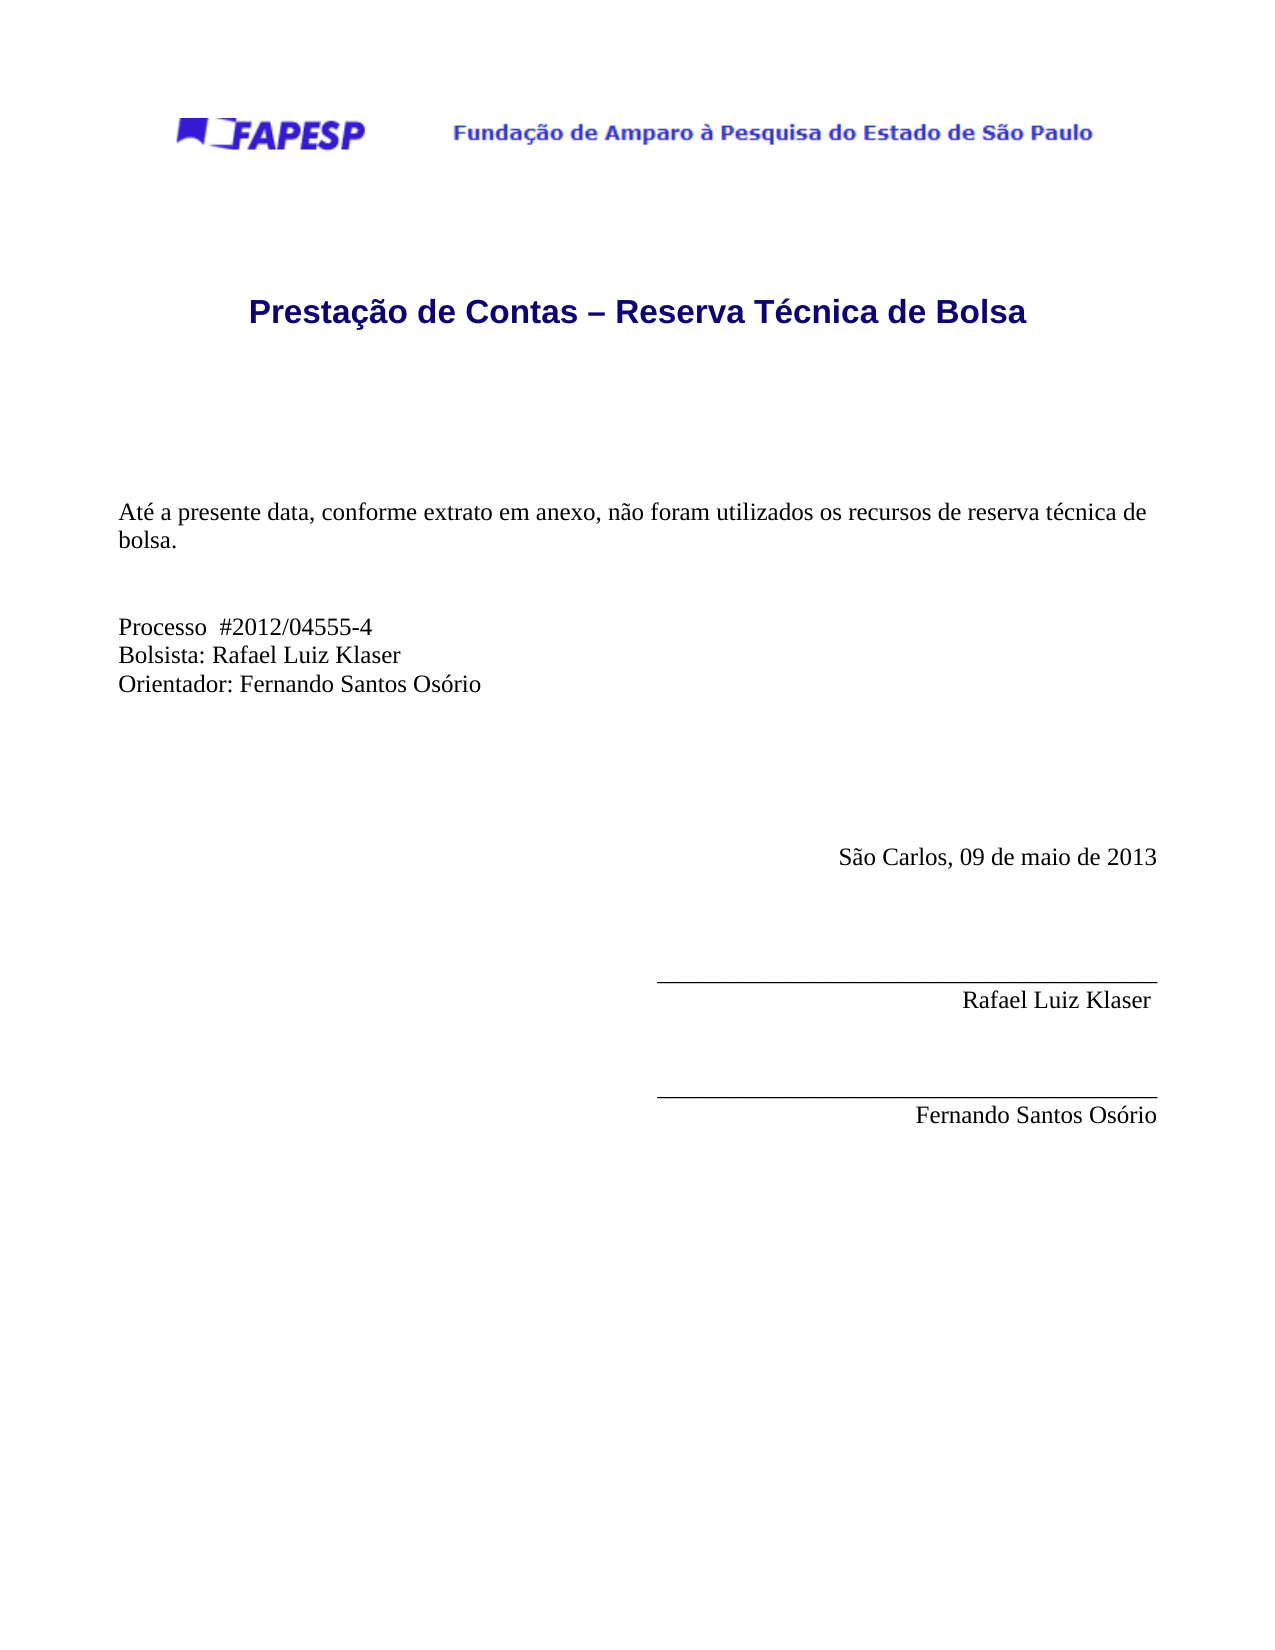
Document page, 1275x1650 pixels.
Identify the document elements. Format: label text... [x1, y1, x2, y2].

picture [174, 118, 1101, 153]
text Processo #2012/04555-4 [118, 612, 1157, 641]
subtitle Prestação de Contas – Reserva Técnica de Bolsa [118, 292, 1157, 331]
text Orientador: Fernando Santos Osório [118, 669, 1157, 698]
text Até a presente data, conforme extrato em anexo, não foram utilizados os recursos de reserva técnica de bolsa. [118, 497, 1157, 554]
text ________________________________________ [118, 1072, 1157, 1101]
text Rafael Luiz Klaser [118, 986, 1157, 1014]
text ________________________________________ [118, 957, 1157, 986]
text Fernando Santos Osório [118, 1101, 1157, 1129]
text São Carlos, 09 de maio de 2013 [118, 842, 1157, 871]
text Bolsista: Rafael Luiz Klaser [118, 641, 1157, 669]
